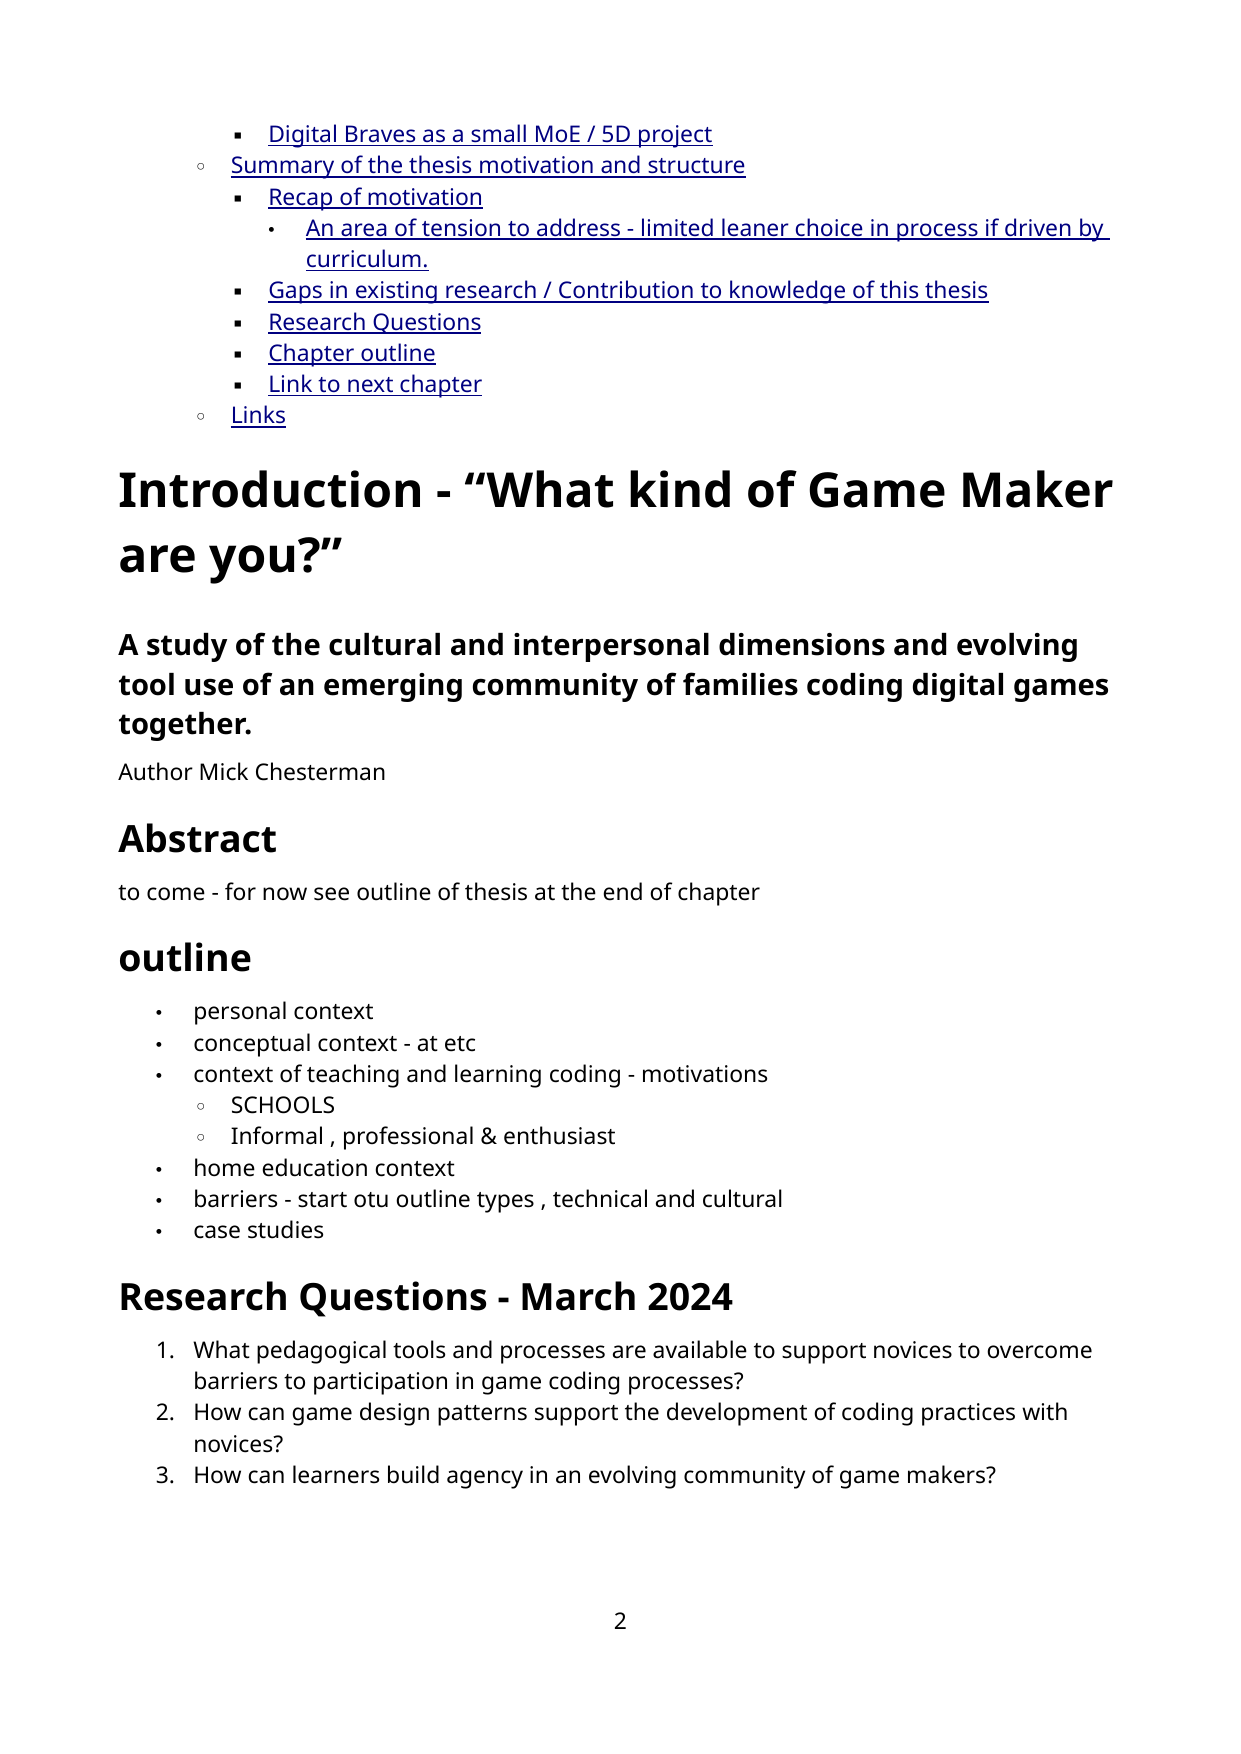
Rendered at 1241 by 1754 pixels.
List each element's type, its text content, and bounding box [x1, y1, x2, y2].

list Chapter outline [231, 337, 1122, 368]
list Gaps in existing research / Contribution to knowledge of this thesis [231, 274, 1122, 306]
list SCHOOLS [193, 1089, 1122, 1120]
list Link to next chapter [231, 368, 1122, 399]
list conceptual context - at etc [156, 1027, 1122, 1058]
subtitle Abstract [118, 812, 1122, 863]
subtitle outline [118, 932, 1122, 983]
list home education context [156, 1152, 1122, 1183]
list Digital Braves as a small MoE / 5D project [231, 118, 1122, 149]
subtitle Introduction - “What kind of Game Maker are you?” [118, 456, 1122, 587]
list Links [193, 399, 1122, 431]
list Summary of the thesis motivation and structure [193, 149, 1122, 181]
list Research Questions [231, 306, 1122, 337]
list An area of tension to address - limited leaner choice in process if driven by curriculum. [268, 212, 1122, 274]
text to come - for now see outline of thesis at the end of chapter [118, 876, 1122, 907]
list Recap of motivation [231, 181, 1122, 212]
subtitle A study of the cultural and interpersonal dimensions and evolving tool use of an emerging community of families coding digital games together. [118, 624, 1122, 743]
list case studies [156, 1214, 1122, 1245]
list Informal , professional & enthusiast [193, 1120, 1122, 1152]
list personal context [156, 995, 1122, 1027]
list How can game design patterns support the development of coding practices with novices? [156, 1396, 1122, 1459]
subtitle Research Questions - March 2024 [118, 1270, 1122, 1321]
list barriers - start otu outline types , technical and cultural [156, 1183, 1122, 1214]
list What pedagogical tools and processes are available to support novices to overcome barriers to participation in game coding processes? [156, 1334, 1122, 1396]
list How can learners build agency in an evolving community of game makers? [156, 1459, 1122, 1490]
list context of teaching and learning coding - motivations [156, 1058, 1122, 1089]
text Author Mick Chesterman [118, 756, 1122, 787]
